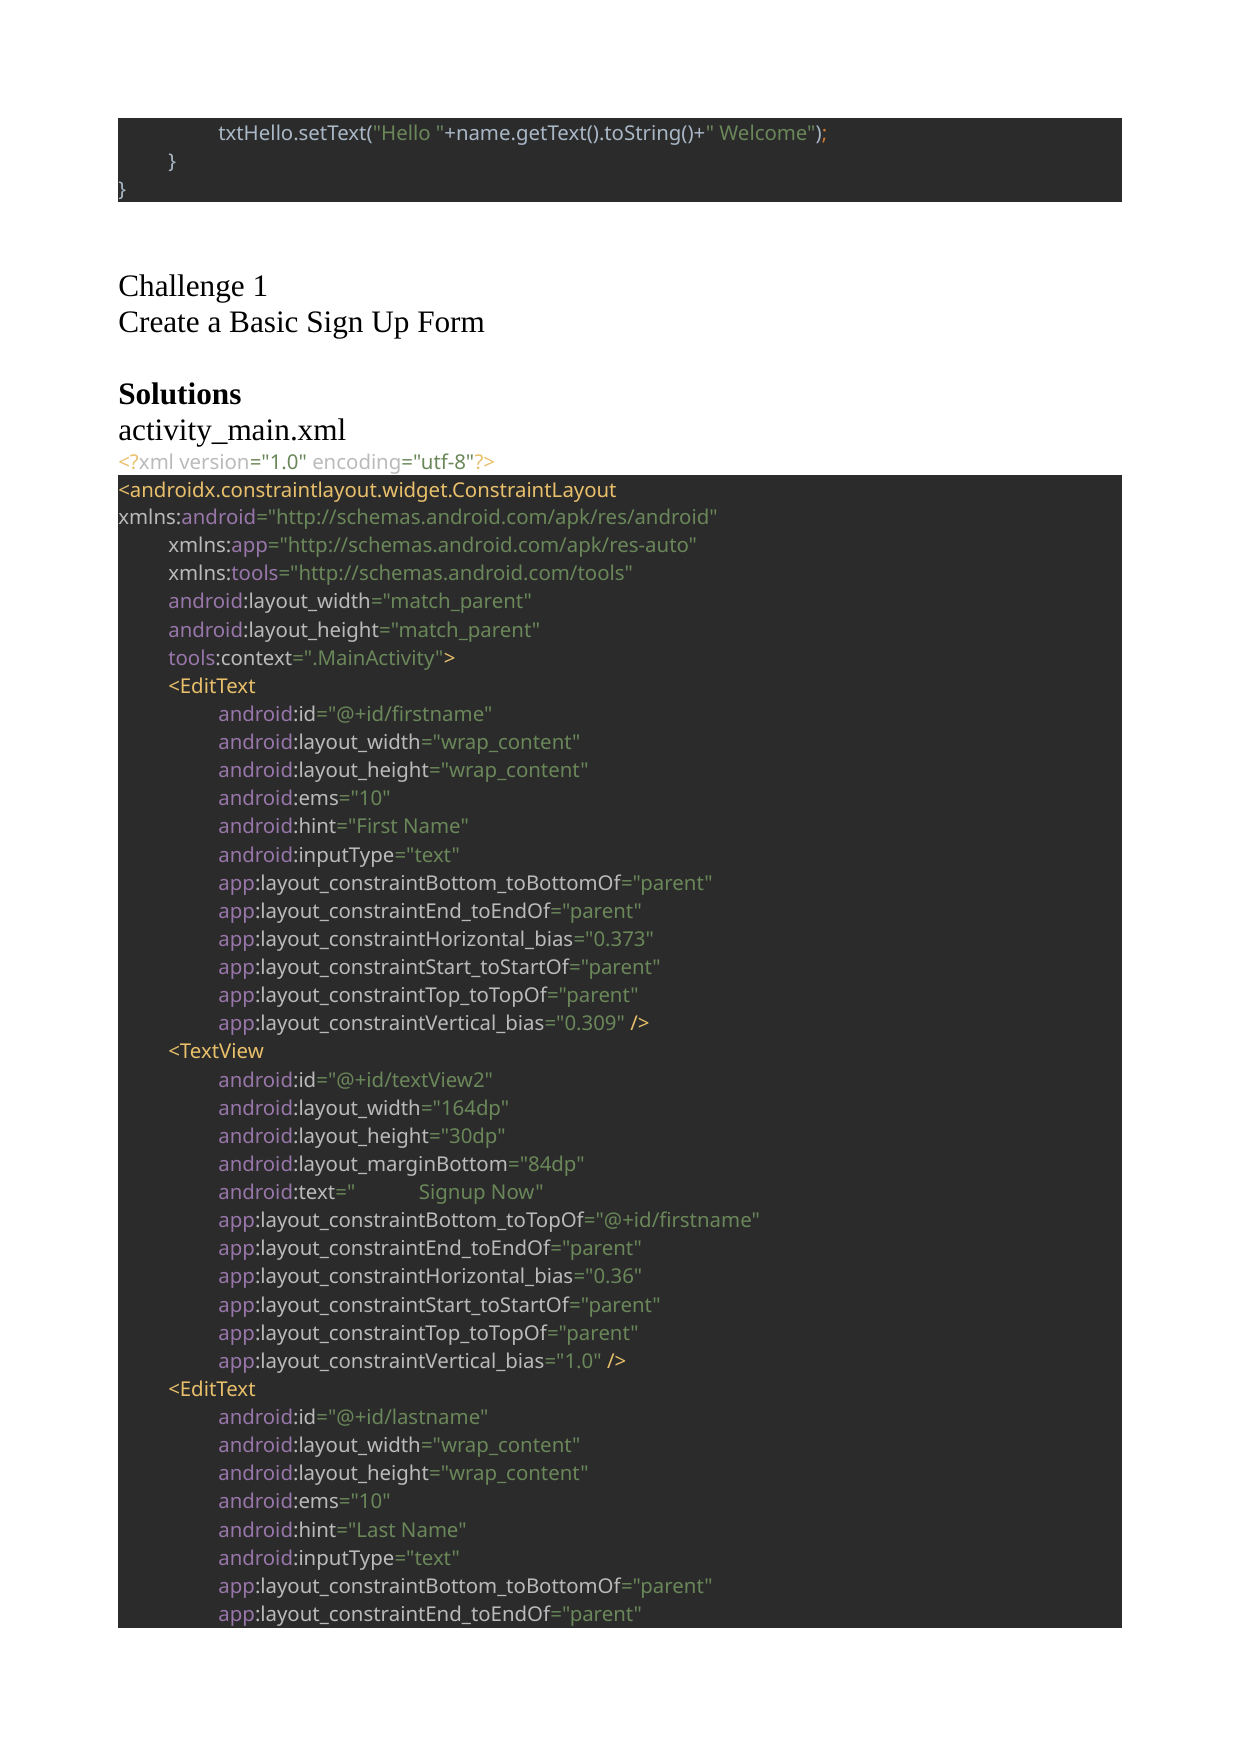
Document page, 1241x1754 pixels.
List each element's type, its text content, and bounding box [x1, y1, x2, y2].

text android:layout_width="wrap_content" [118, 728, 1122, 756]
text app:layout_constraintTop_toTopOf="parent" [118, 981, 1122, 1009]
text android:id="@+id/firstname" [118, 699, 1122, 728]
text app:layout_constraintVertical_bias="1.0" /> [118, 1346, 1122, 1374]
text android:layout_height="match_parent" [118, 615, 1122, 643]
text app:layout_constraintStart_toStartOf="parent" [118, 1290, 1122, 1318]
text android:inputType="text" [118, 1543, 1122, 1571]
text app:layout_constraintStart_toStartOf="parent" [118, 953, 1122, 981]
text <androidx.constraintlayout.widget.ConstraintLayout xmlns:android="http://schemas.android.com/apk/res/android" [118, 475, 1122, 531]
text app:layout_constraintBottom_toBottomOf="parent" [118, 1571, 1122, 1599]
text txtHello.setText("Hello "+name.getText().toString()+" Welcome"); [118, 118, 1122, 146]
text app:layout_constraintBottom_toTopOf="@+id/firstname" [118, 1206, 1122, 1234]
text Solutions [118, 375, 1122, 411]
text android:id="@+id/lastname" [118, 1403, 1122, 1431]
text app:layout_constraintHorizontal_bias="0.36" [118, 1262, 1122, 1290]
text android:text=" Signup Now" [118, 1178, 1122, 1206]
text app:layout_constraintHorizontal_bias="0.373" [118, 924, 1122, 953]
text activity_main.xml [118, 411, 1122, 447]
text app:layout_constraintVertical_bias="0.309" /> [118, 1009, 1122, 1037]
text xmlns:tools="http://schemas.android.com/tools" [118, 559, 1122, 587]
text <EditText [118, 1374, 1122, 1403]
text android:layout_marginBottom="84dp" [118, 1149, 1122, 1178]
text android:layout_height="wrap_content" [118, 1459, 1122, 1487]
text Challenge 1 [118, 268, 1122, 303]
text android:layout_width="match_parent" [118, 587, 1122, 615]
text <EditText [118, 671, 1122, 699]
text android:hint="First Name" [118, 812, 1122, 840]
text app:layout_constraintEnd_toEndOf="parent" [118, 896, 1122, 924]
text android:inputType="text" [118, 840, 1122, 868]
text android:hint="Last Name" [118, 1515, 1122, 1543]
text android:ems="10" [118, 784, 1122, 812]
text app:layout_constraintEnd_toEndOf="parent" [118, 1599, 1122, 1628]
text } [118, 146, 1122, 174]
text android:layout_height="wrap_content" [118, 756, 1122, 784]
text android:id="@+id/textView2" [118, 1065, 1122, 1093]
text } [118, 174, 1122, 202]
text Create a Basic Sign Up Form [118, 303, 1122, 339]
text android:layout_width="wrap_content" [118, 1431, 1122, 1459]
text android:layout_height="30dp" [118, 1121, 1122, 1149]
text app:layout_constraintEnd_toEndOf="parent" [118, 1234, 1122, 1262]
text <?xml version="1.0" encoding="utf-8"?> [118, 447, 1122, 475]
text app:layout_constraintBottom_toBottomOf="parent" [118, 868, 1122, 896]
text <TextView [118, 1037, 1122, 1065]
text tools:context=".MainActivity"> [118, 643, 1122, 671]
text xmlns:app="http://schemas.android.com/apk/res-auto" [118, 531, 1122, 559]
text android:layout_width="164dp" [118, 1093, 1122, 1121]
text android:ems="10" [118, 1487, 1122, 1515]
text app:layout_constraintTop_toTopOf="parent" [118, 1318, 1122, 1346]
